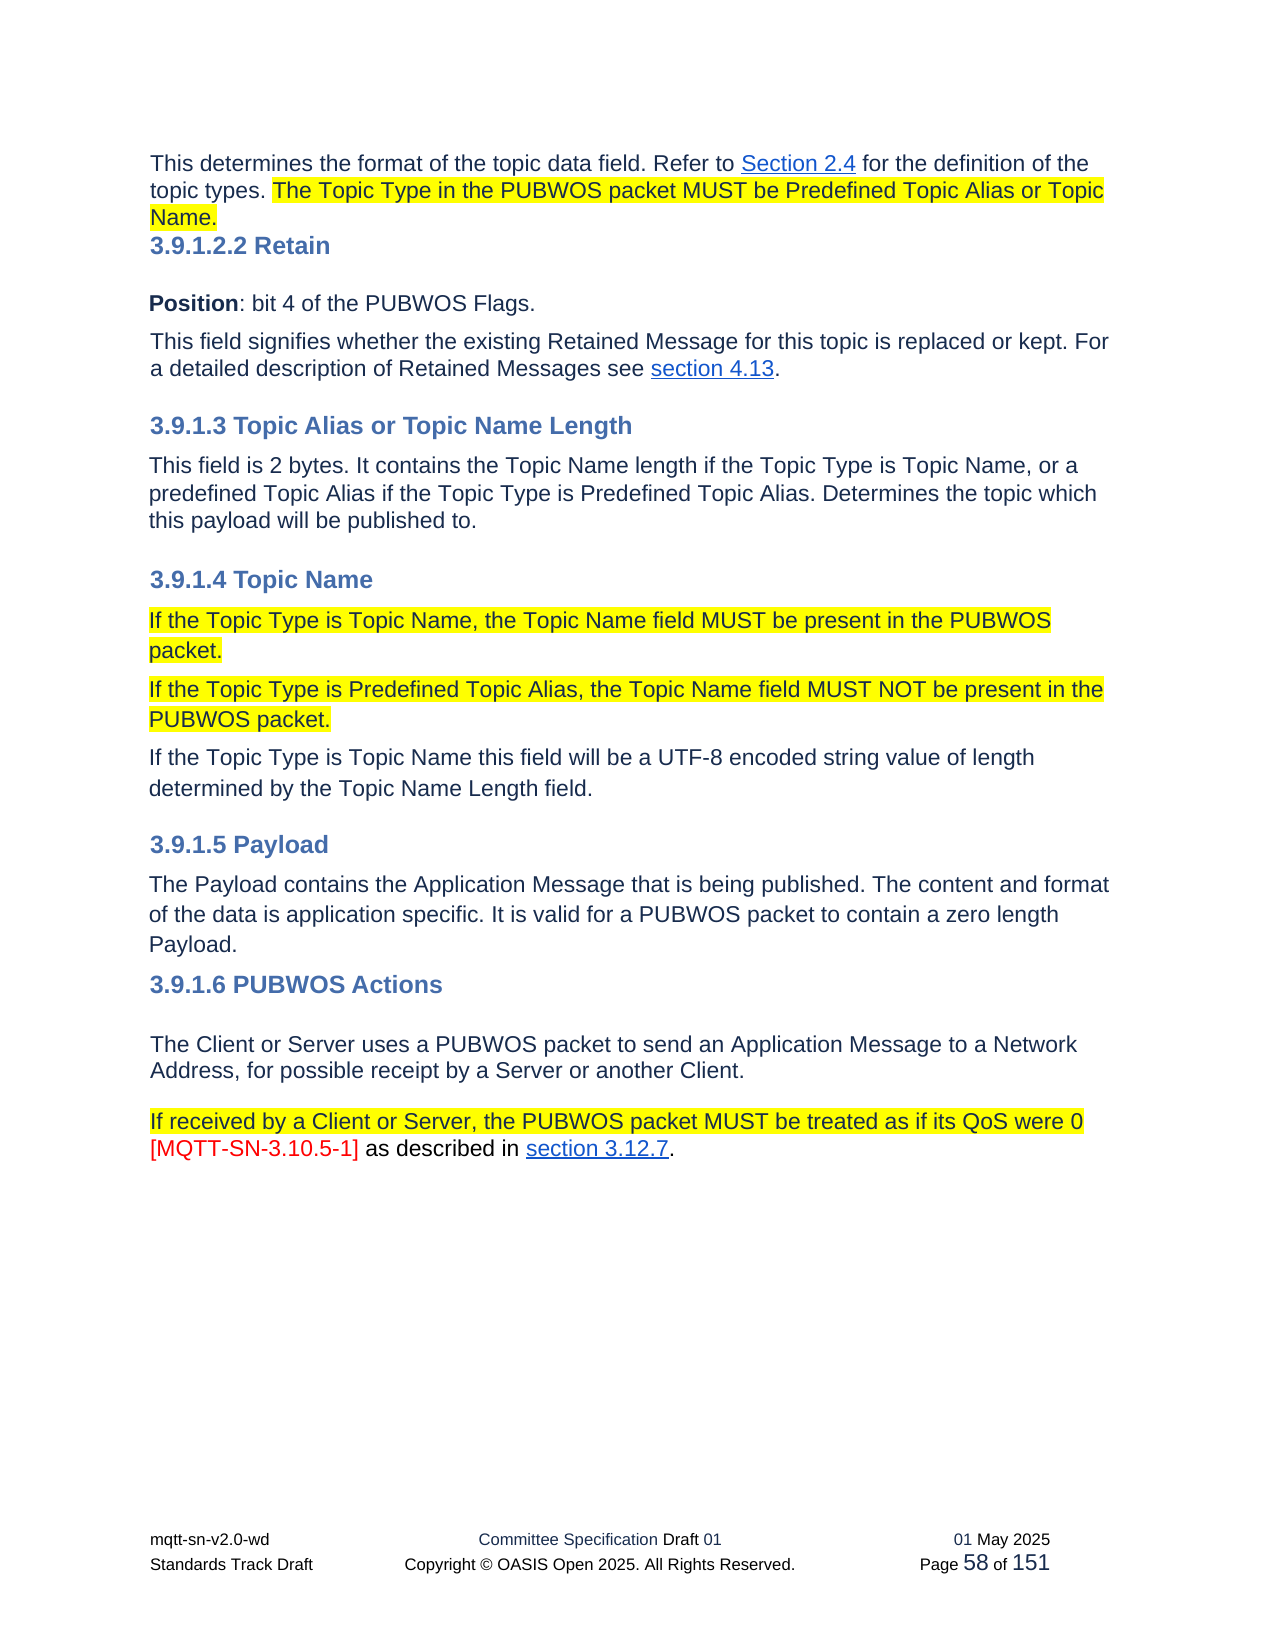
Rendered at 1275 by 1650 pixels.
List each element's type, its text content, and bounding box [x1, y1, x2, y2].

text This field signifies whether the existing Retained Message for this topic is replaced or kept. For a detailed description of Retained Messages see section 4.13. [150, 328, 1124, 381]
text If the Topic Type is Predefined Topic Alias, the Topic Name field MUST NOT be present in the PUBWOS packet. [148, 676, 1124, 732]
text The Client or Server uses a PUBWOS packet to send an Application Message to a Network Address, for possible receipt by a Server or another Client. [150, 1031, 1125, 1083]
subtitle 3.9.1.3 Topic Alias or Topic Name Length [150, 411, 1124, 440]
text This determines the format of the topic data field. Refer to Section 2.4 for the definition of the topic types. The Topic Type in the PUBWOS packet MUST be Predefined Topic Alias or Topic Name. [150, 150, 1124, 231]
subtitle 3.9.1.6 PUBWOS Actions [149, 970, 1124, 999]
text This field is 2 bytes. It contains the Topic Name length if the Topic Type is Topic Name, or a predefined Topic Alias if the Topic Type is Predefined Topic Alias. Determines the topic which this payload will be published to. [148, 452, 1124, 533]
subtitle 3.9.1.5 Payload [150, 830, 1124, 858]
text If the Topic Type is Topic Name, the Topic Name field MUST be present in the PUBWOS packet. [148, 607, 1124, 663]
text If received by a Client or Server, the PUBWOS packet MUST be treated as if its QoS were 0 [MQTT-SN-3.10.5-1] as described in section 3.12.7. [150, 1108, 1125, 1161]
subtitle 3.9.1.2.2 Retain [150, 231, 1124, 260]
text Position: bit 4 of the PUBWOS Flags. [148, 290, 1124, 316]
subtitle 3.9.1.4 Topic Name [150, 566, 1124, 594]
text The Payload contains the Application Message that is being published. The content and format of the data is application specific. It is valid for a PUBWOS packet to contain a zero length Payload. [148, 871, 1124, 958]
text If the Topic Type is Topic Name this field will be a UTF-8 encoded string value of length determined by the Topic Name Length field. [148, 744, 1124, 801]
